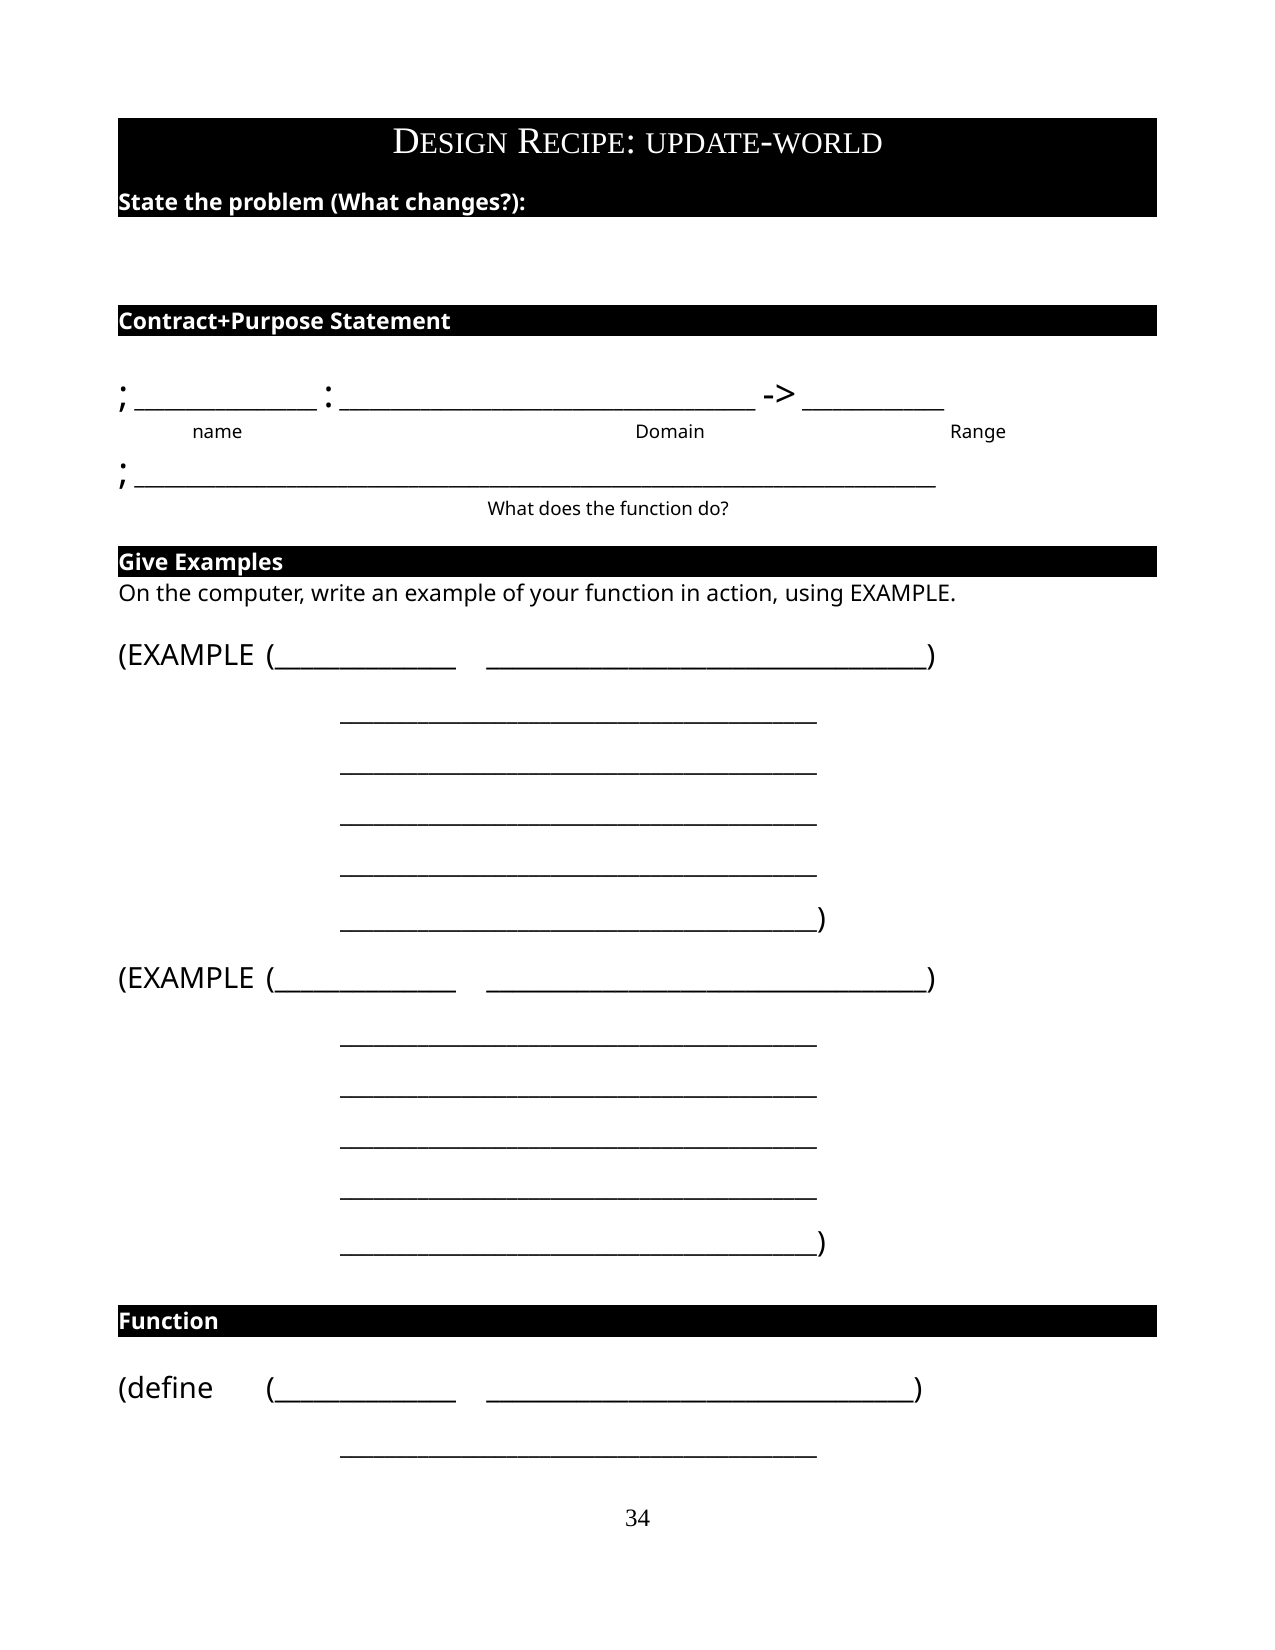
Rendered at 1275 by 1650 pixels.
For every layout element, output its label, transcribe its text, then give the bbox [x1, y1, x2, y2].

text (define (______________ _________________________________) [118, 1368, 1157, 1407]
text ___________________________________________ [118, 744, 1157, 779]
text ___________________________________________ [118, 693, 1157, 728]
text ___________________________________________ [118, 1068, 1157, 1102]
subtitle State the problem (What changes?): [118, 186, 1157, 217]
subtitle Give Examples [118, 546, 1157, 577]
text ; __________________ : _________________________________________ -> ______________ [118, 367, 1157, 418]
text ___________________________________________ [118, 847, 1157, 881]
text name Domain Range [118, 418, 1157, 444]
text ___________________________________________ [118, 796, 1157, 830]
text What does the function do? [118, 495, 1157, 521]
text ___________________________________________ [118, 1017, 1157, 1051]
text ___________________________________________ [118, 1119, 1157, 1153]
text (EXAMPLE (______________ __________________________________) [118, 957, 1157, 997]
text (EXAMPLE (______________ __________________________________) [118, 634, 1157, 674]
text ; _______________________________________________________________________________ [118, 444, 1157, 495]
text ___________________________________________) [118, 1221, 1157, 1261]
subtitle Contract+Purpose Statement [118, 305, 1157, 336]
text ___________________________________________) [118, 898, 1157, 937]
subtitle Design Recipe: update-world [118, 118, 1157, 161]
subtitle Function [118, 1305, 1157, 1337]
text ___________________________________________ [118, 1170, 1157, 1204]
text ___________________________________________ [118, 1427, 1157, 1461]
text On the computer, write an example of your function in action, using EXAMPLE. [118, 577, 1157, 608]
